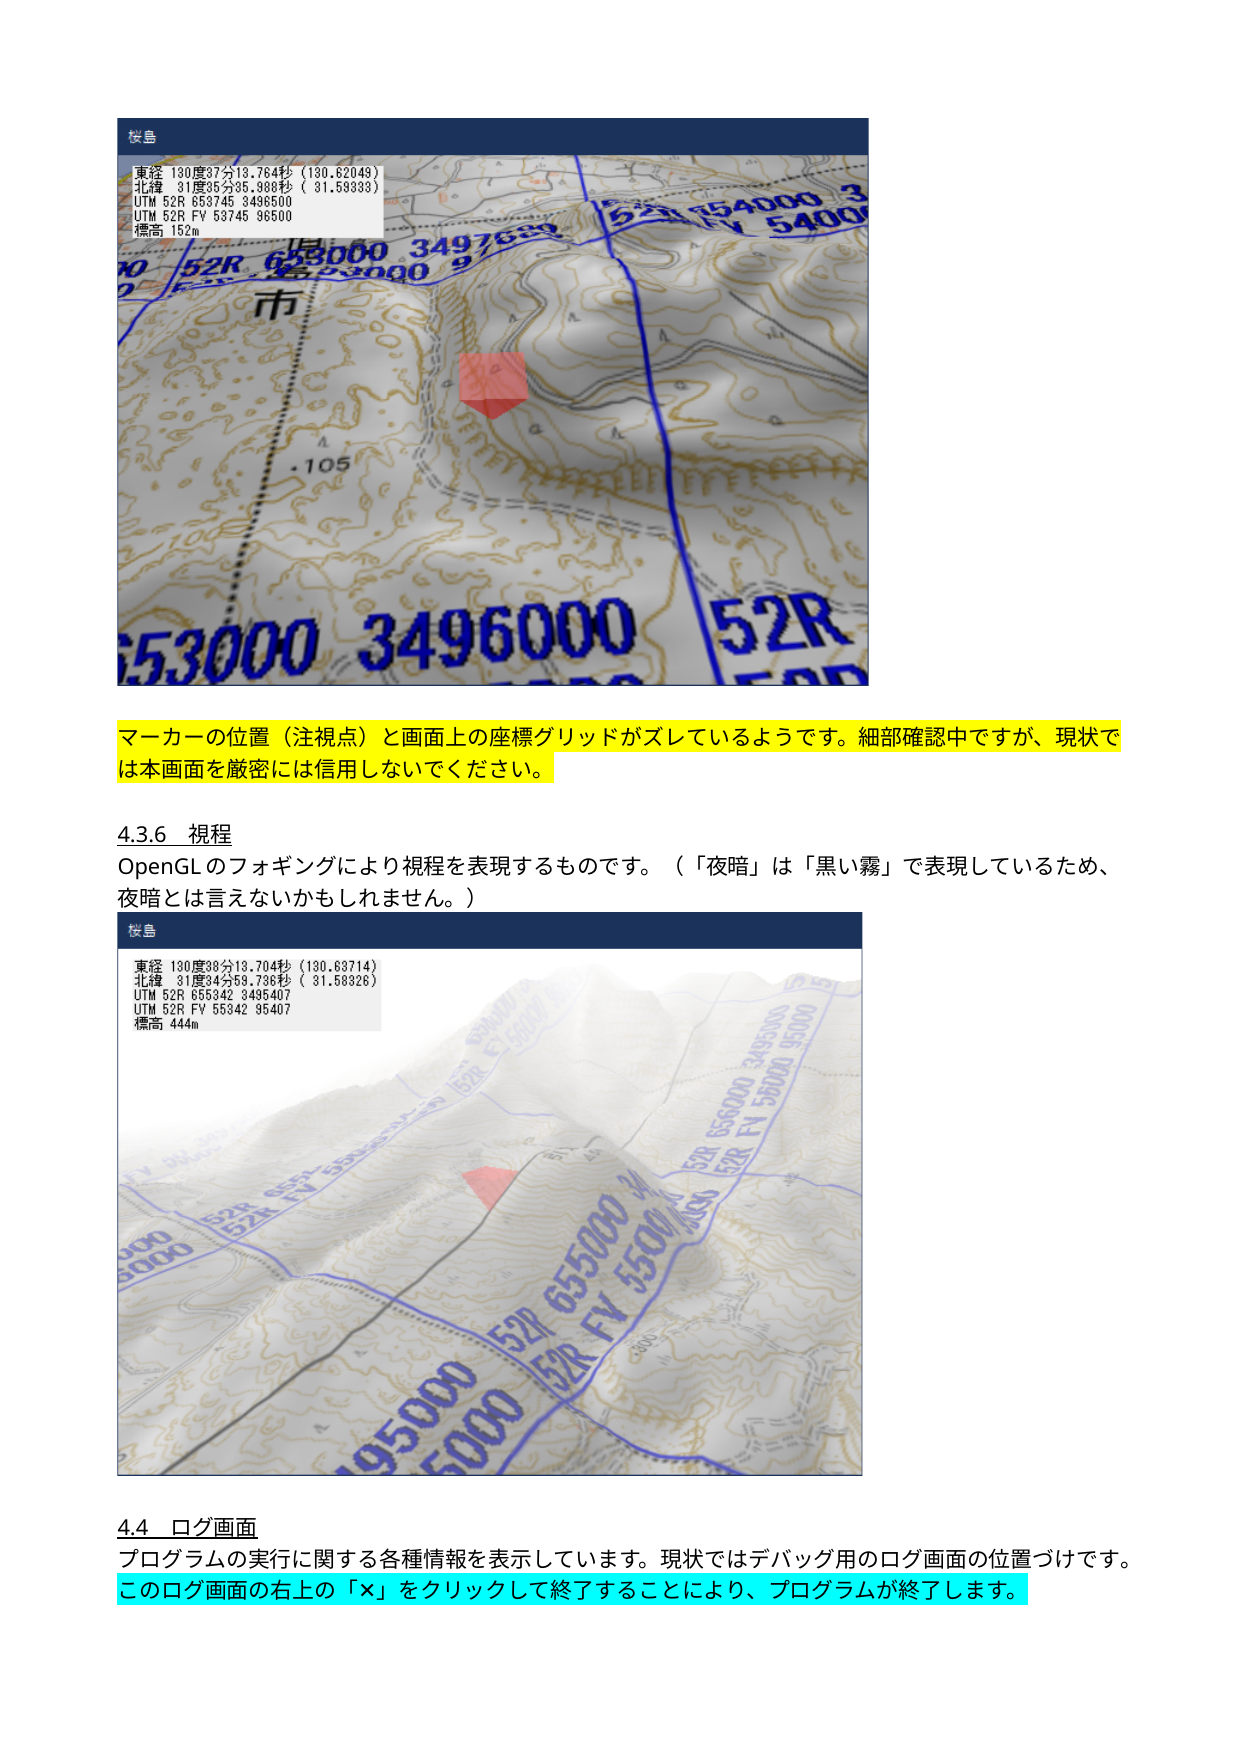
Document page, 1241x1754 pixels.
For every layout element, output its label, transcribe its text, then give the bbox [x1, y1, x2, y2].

picture [117, 118, 869, 686]
picture [117, 912, 863, 1476]
text このログ画面の右上の「✕」をクリックして終了することにより、プログラムが終了します。 [117, 1573, 1123, 1605]
text OpenGLのフォギングにより視程を表現するものです。（「夜暗」は「黒い霧」で表現しているため、夜暗とは言えないかもしれません。） [117, 849, 1123, 913]
text 4.3.6 視程 [117, 817, 1123, 849]
text マーカーの位置（注視点）と画面上の座標グリッドがズレているようです。細部確認中ですが、現状では本画面を厳密には信用しないでください。 [117, 720, 1123, 783]
text 4.4 ログ画面 [117, 1510, 1123, 1542]
text プログラムの実行に関する各種情報を表示しています。現状ではデバッグ用のログ画面の位置づけです。 [117, 1542, 1123, 1573]
